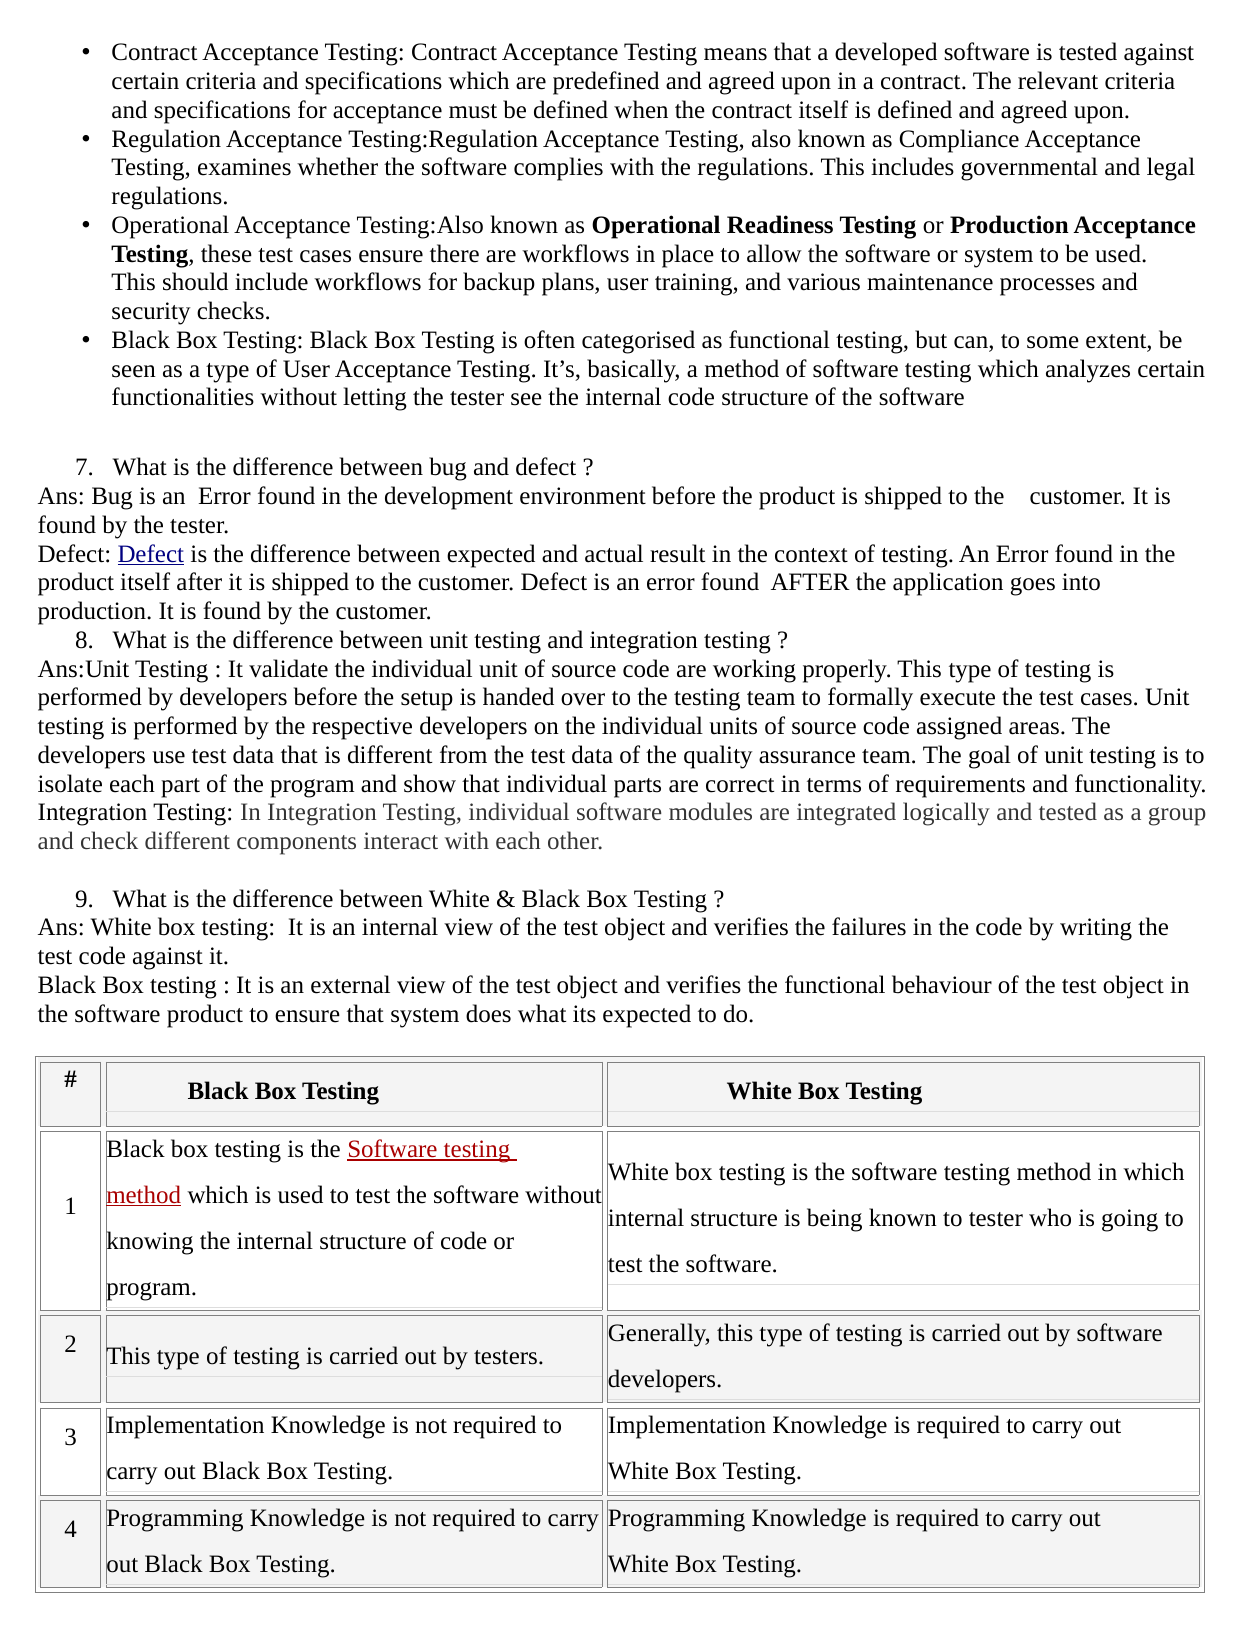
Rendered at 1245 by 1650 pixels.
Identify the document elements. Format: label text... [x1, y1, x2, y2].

text Ans:Unit Testing : It validate the individual unit of source code are working properly. This type of testing is performed by developers before the setup is handed over to the testing team to formally execute the test cases. Unit testing is performed by the respective developers on the individual units of source code assigned areas. The developers use test data that is different from the test data of the quality assurance team. The goal of unit testing is to isolate each part of the program and show that individual parts are correct in terms of requirements and functionality. [37, 654, 1207, 797]
table_cell This type of testing is carried out by testers. [103, 1310, 605, 1402]
table_header White Box Testing [605, 1057, 1202, 1126]
list What is the difference between unit testing and integration testing ? [75, 625, 1207, 654]
table_cell 3 [38, 1402, 103, 1494]
list What is the difference between bug and defect ? [75, 452, 1207, 481]
table_cell 1 [38, 1126, 103, 1310]
table_cell Black box testing is the Software testing method which is used to test the software without knowing the internal structure of code or program. [103, 1126, 605, 1310]
list Operational Acceptance Testing:Also known as Operational Readiness Testing or Production Acceptance Testing, these test cases ensure there are workflows in place to allow the software or system to be used. This should include workflows for backup plans, user training, and various maintenance processes and security checks. [82, 210, 1207, 325]
table_cell White box testing is the software testing method in which internal structure is being known to tester who is going to test the software. [605, 1126, 1202, 1310]
table_header # [38, 1057, 103, 1126]
table_cell Generally, this type of testing is carried out by software developers. [605, 1310, 1202, 1402]
list Black Box Testing: Black Box Testing is often categorised as functional testing, but can, to some extent, be seen as a type of User Acceptance Testing. It’s, basically, a method of software testing which analyzes certain functionalities without letting the tester see the internal code structure of the software [82, 325, 1207, 411]
list Contract Acceptance Testing: Contract Acceptance Testing means that a developed software is tested against certain criteria and specifications which are predefined and agreed upon in a contract. The relevant criteria and specifications for acceptance must be defined when the contract itself is defined and agreed upon. [82, 37, 1207, 124]
text Defect: Defect is the difference between expected and actual result in the context of testing. An Error found in the product itself after it is shipped to the customer. Defect is an error found AFTER the application goes into production. It is found by the customer. [37, 539, 1207, 625]
text Integration Testing: In Integration Testing, individual software modules are integrated logically and tested as a group and check different components interact with each other. [37, 797, 1207, 855]
table_cell Implementation Knowledge is required to carry out White Box Testing. [605, 1402, 1202, 1494]
text Black Box testing : It is an external view of the test object and verifies the functional behaviour of the test object in the software product to ensure that system does what its expected to do. [37, 970, 1207, 1027]
table_cell 2 [38, 1310, 103, 1402]
list Regulation Acceptance Testing:Regulation Acceptance Testing, also known as Compliance Acceptance Testing, examines whether the software complies with the regulations. This includes governmental and legal regulations. [82, 124, 1207, 210]
table_cell Programming Knowledge is not required to carry out Black Box Testing. [103, 1495, 605, 1587]
text Ans: Bug is an Error found in the development environment before the product is shipped to the customer. It is found by the tester. [37, 481, 1207, 539]
table_cell Implementation Knowledge is not required to carry out Black Box Testing. [103, 1402, 605, 1494]
table_cell Programming Knowledge is required to carry out White Box Testing. [605, 1495, 1202, 1587]
text Ans: White box testing: It is an internal view of the test object and verifies the failures in the code by writing the test code against it. [37, 912, 1207, 970]
table_cell 4 [38, 1495, 103, 1587]
table_header Black Box Testing [103, 1057, 605, 1126]
list What is the difference between White & Black Box Testing ? [75, 884, 1207, 912]
